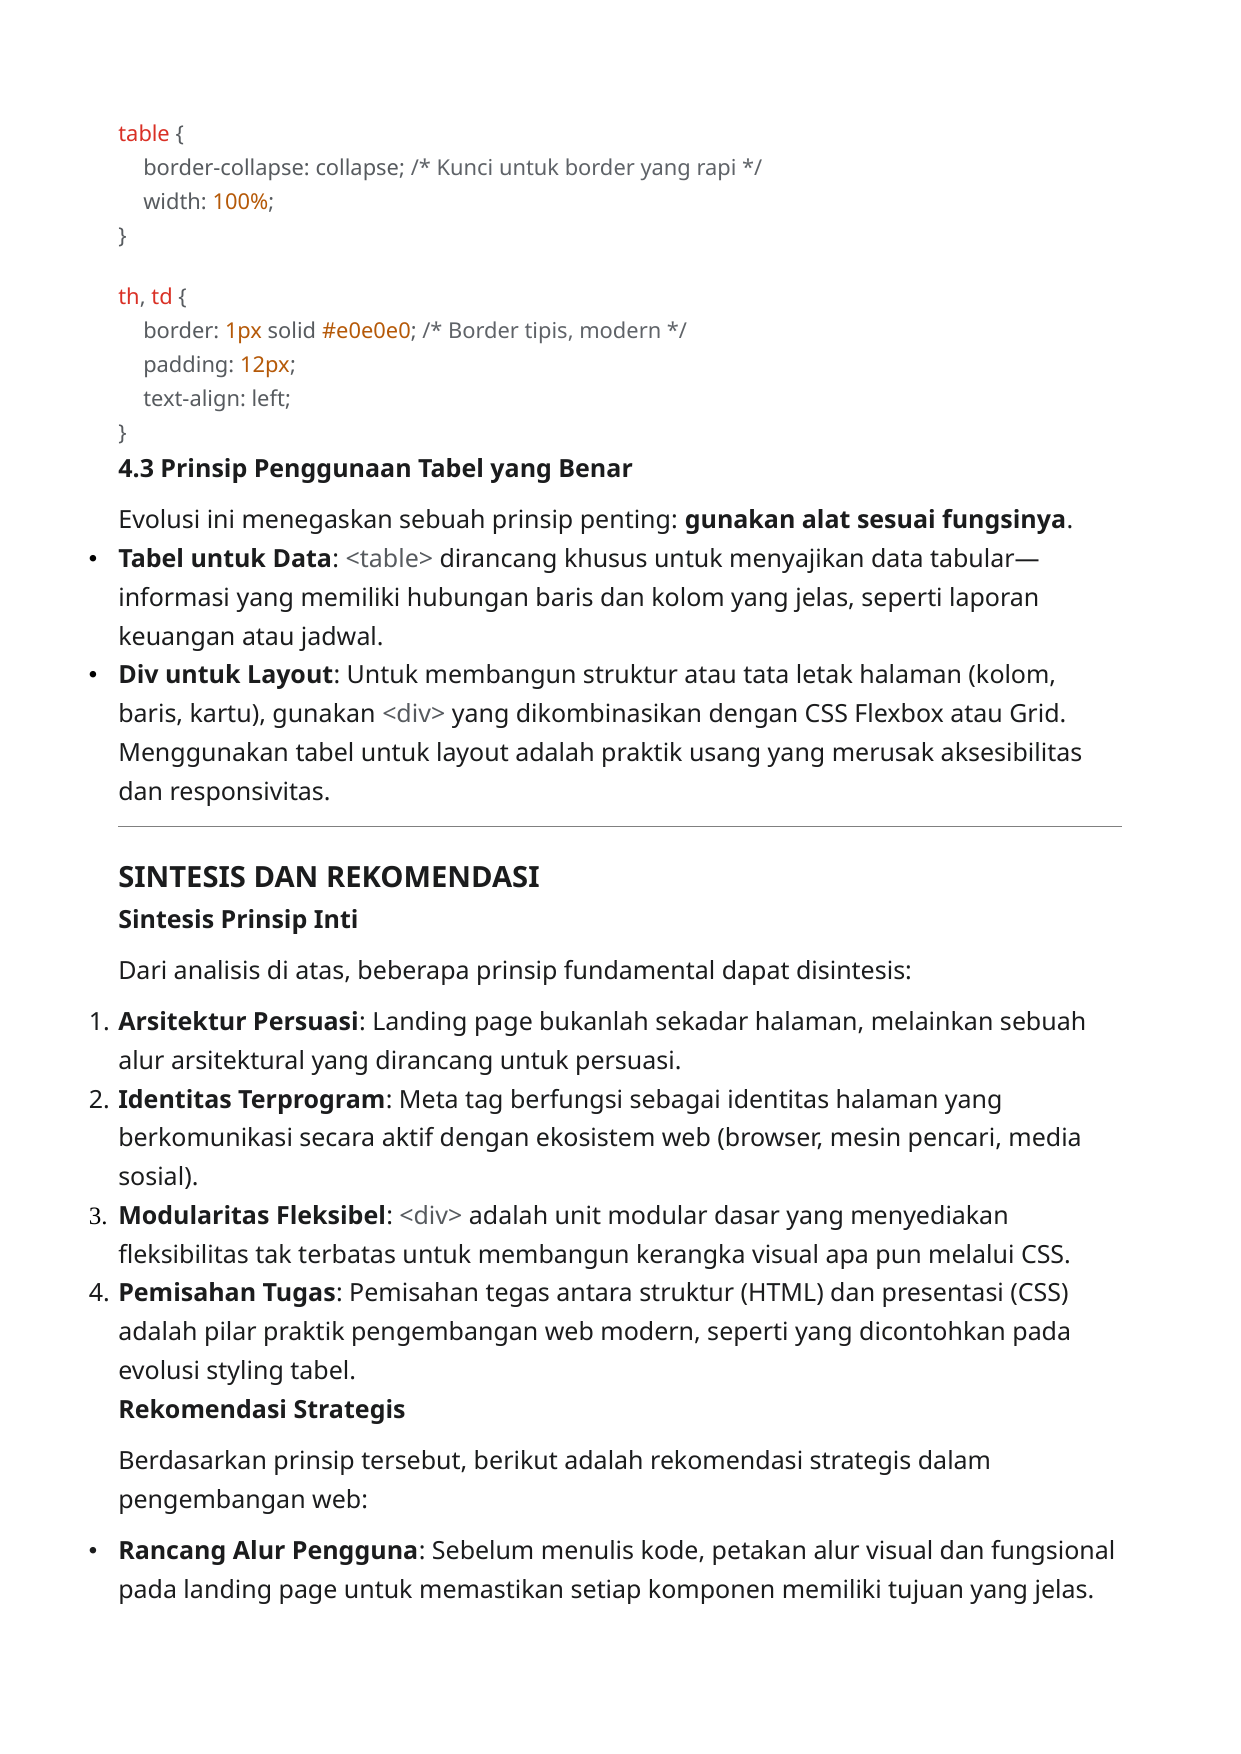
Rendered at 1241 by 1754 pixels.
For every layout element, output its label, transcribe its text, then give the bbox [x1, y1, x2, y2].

text Evolusi ini menegaskan sebuah prinsip penting: gunakan alat sesuai fungsinya. [118, 502, 1122, 536]
list Rancang Alur Pengguna: Sebelum menulis kode, petakan alur visual dan fungsional pada landing page untuk memastikan setiap komponen memiliki tujuan yang jelas. [118, 1533, 1122, 1605]
text Dari analisis di atas, beberapa prinsip fundamental dapat disintesis: [118, 953, 1122, 987]
text Berdasarkan prinsip tersebut, berikut adalah rekomendasi strategis dalam pengembangan web: [118, 1443, 1122, 1515]
subtitle Sintesis Prinsip Inti [118, 901, 1122, 935]
list Pemisahan Tugas: Pemisahan tegas antara struktur (HTML) dan presentasi (CSS) adalah pilar praktik pengembangan web modern, seperti yang dicontohkan pada evolusi styling tabel. [118, 1275, 1122, 1387]
subtitle SINTESIS DAN REKOMENDASI [118, 856, 1122, 896]
list Tabel untuk Data: <table> dirancang khusus untuk menyajikan data tabular—informasi yang memiliki hubungan baris dan kolom yang jelas, seperti laporan keuangan atau jadwal. [118, 541, 1122, 652]
text } [118, 417, 1122, 446]
text table { [118, 118, 1122, 148]
subtitle 4.3 Prinsip Penggunaan Tabel yang Benar [118, 451, 1122, 485]
text } [118, 220, 1122, 250]
list Identitas Terprogram: Meta tag berfungsi sebagai identitas halaman yang berkomunikasi secara aktif dengan ekosistem web (browser, mesin pencari, media sosial). [118, 1081, 1122, 1193]
list Arsitektur Persuasi: Landing page bukanlah sekadar halaman, melainkan sebuah alur arsitektural yang dirancang untuk persuasi. [118, 1004, 1122, 1077]
text border: 1px solid #e0e0e0; /* Border tipis, modern */ [118, 315, 1122, 344]
text padding: 12px; [118, 349, 1122, 378]
text width: 100%; [118, 186, 1122, 216]
text text-align: left; [118, 383, 1122, 412]
list Div untuk Layout: Untuk membangun struktur atau tata letak halaman (kolom, baris, kartu), gunakan <div> yang dikombinasikan dengan CSS Flexbox atau Grid. Menggunakan tabel untuk layout adalah praktik usang yang merusak aksesibilitas dan responsivitas. [118, 657, 1122, 807]
text th, td { [118, 281, 1122, 311]
subtitle Rekomendasi Strategis [118, 1391, 1122, 1425]
text border-collapse: collapse; /* Kunci untuk border yang rapi */ [118, 152, 1122, 182]
list Modularitas Fleksibel: <div> adalah unit modular dasar yang menyediakan fleksibilitas tak terbatas untuk membangun kerangka visual apa pun melalui CSS. [118, 1198, 1122, 1270]
